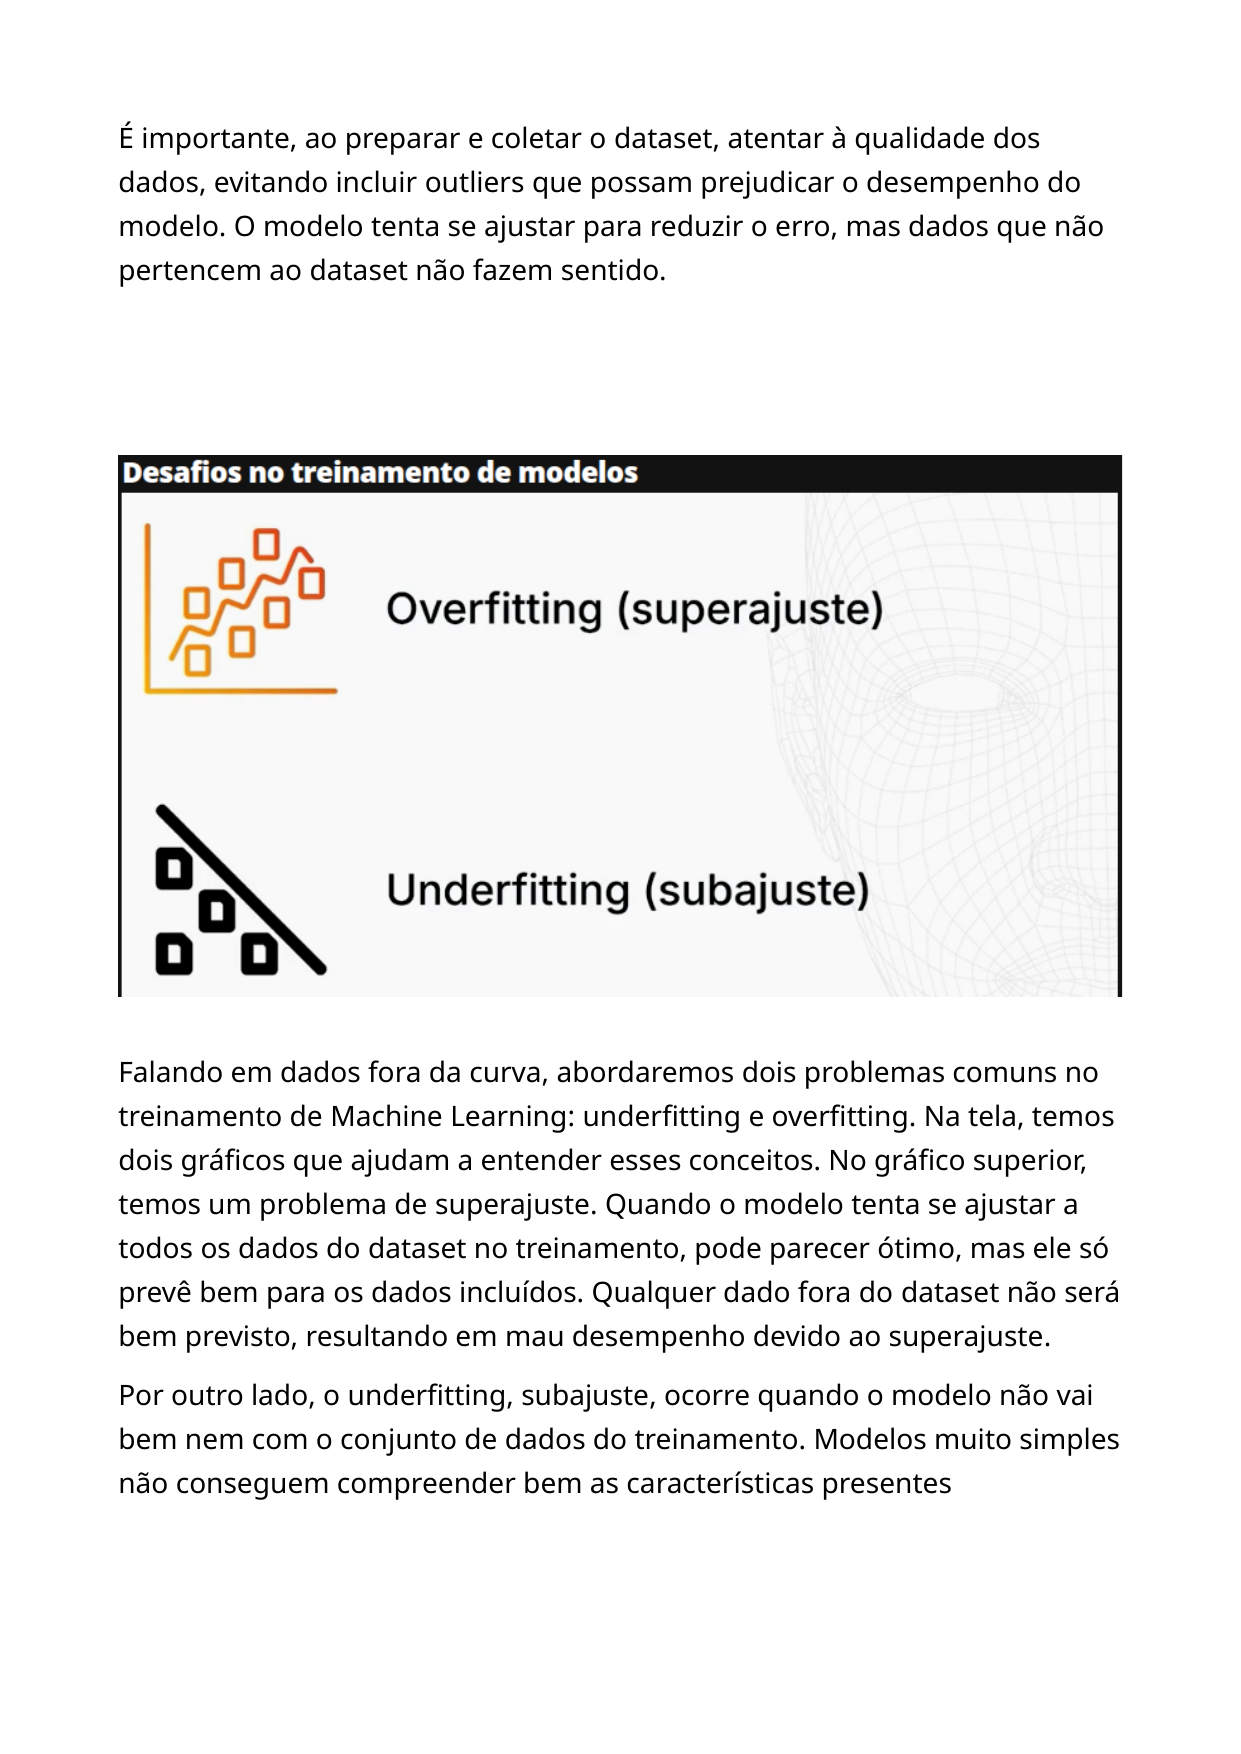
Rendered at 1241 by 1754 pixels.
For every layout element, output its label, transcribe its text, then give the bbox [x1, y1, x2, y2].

text Por outro lado, o underfitting, subajuste, ocorre quando o modelo não vai bem nem com o conjunto de dados do treinamento. Modelos muito simples não conseguem compreender bem as características presentes [118, 1375, 1122, 1502]
picture [118, 455, 1123, 997]
text É importante, ao preparar e coletar o dataset, atentar à qualidade dos dados, evitando incluir outliers que possam prejudicar o desempenho do modelo. O modelo tenta se ajustar para reduzir o erro, mas dados que não pertencem ao dataset não fazem sentido. [118, 118, 1122, 289]
text Falando em dados fora da curva, abordaremos dois problemas comuns no treinamento de Machine Learning: underfitting e overfitting. Na tela, temos dois gráficos que ajudam a entender esses conceitos. No gráfico superior, temos um problema de superajuste. Quando o modelo tenta se ajustar a todos os dados do dataset no treinamento, pode parecer ótimo, mas ele só prevê bem para os dados incluídos. Qualquer dado fora do dataset não será bem previsto, resultando em mau desempenho devido ao superajuste. [118, 1052, 1122, 1355]
